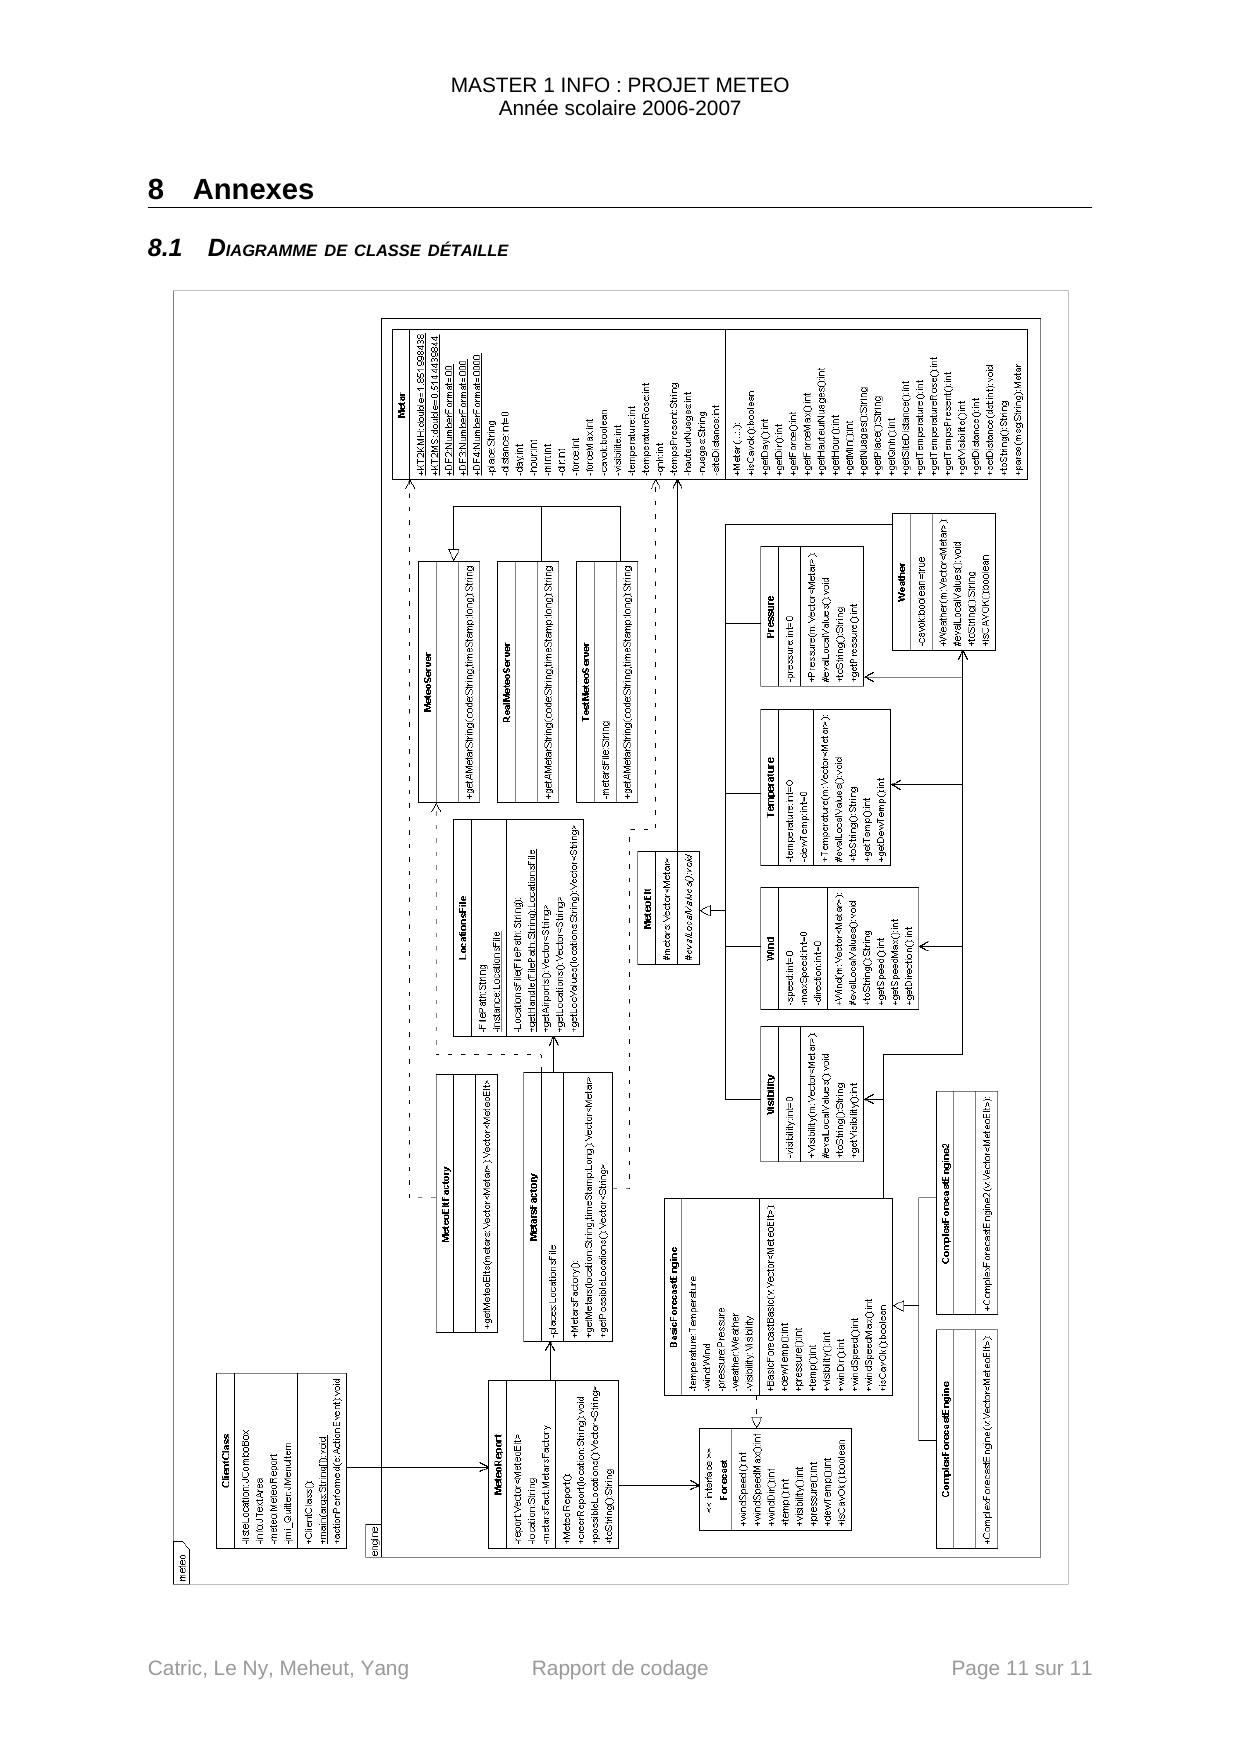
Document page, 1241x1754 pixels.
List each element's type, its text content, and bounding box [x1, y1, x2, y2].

picture [164, 282, 1076, 1593]
subtitle Annexes [148, 173, 1092, 207]
subtitle Diagramme de classe détaille [148, 233, 1092, 261]
